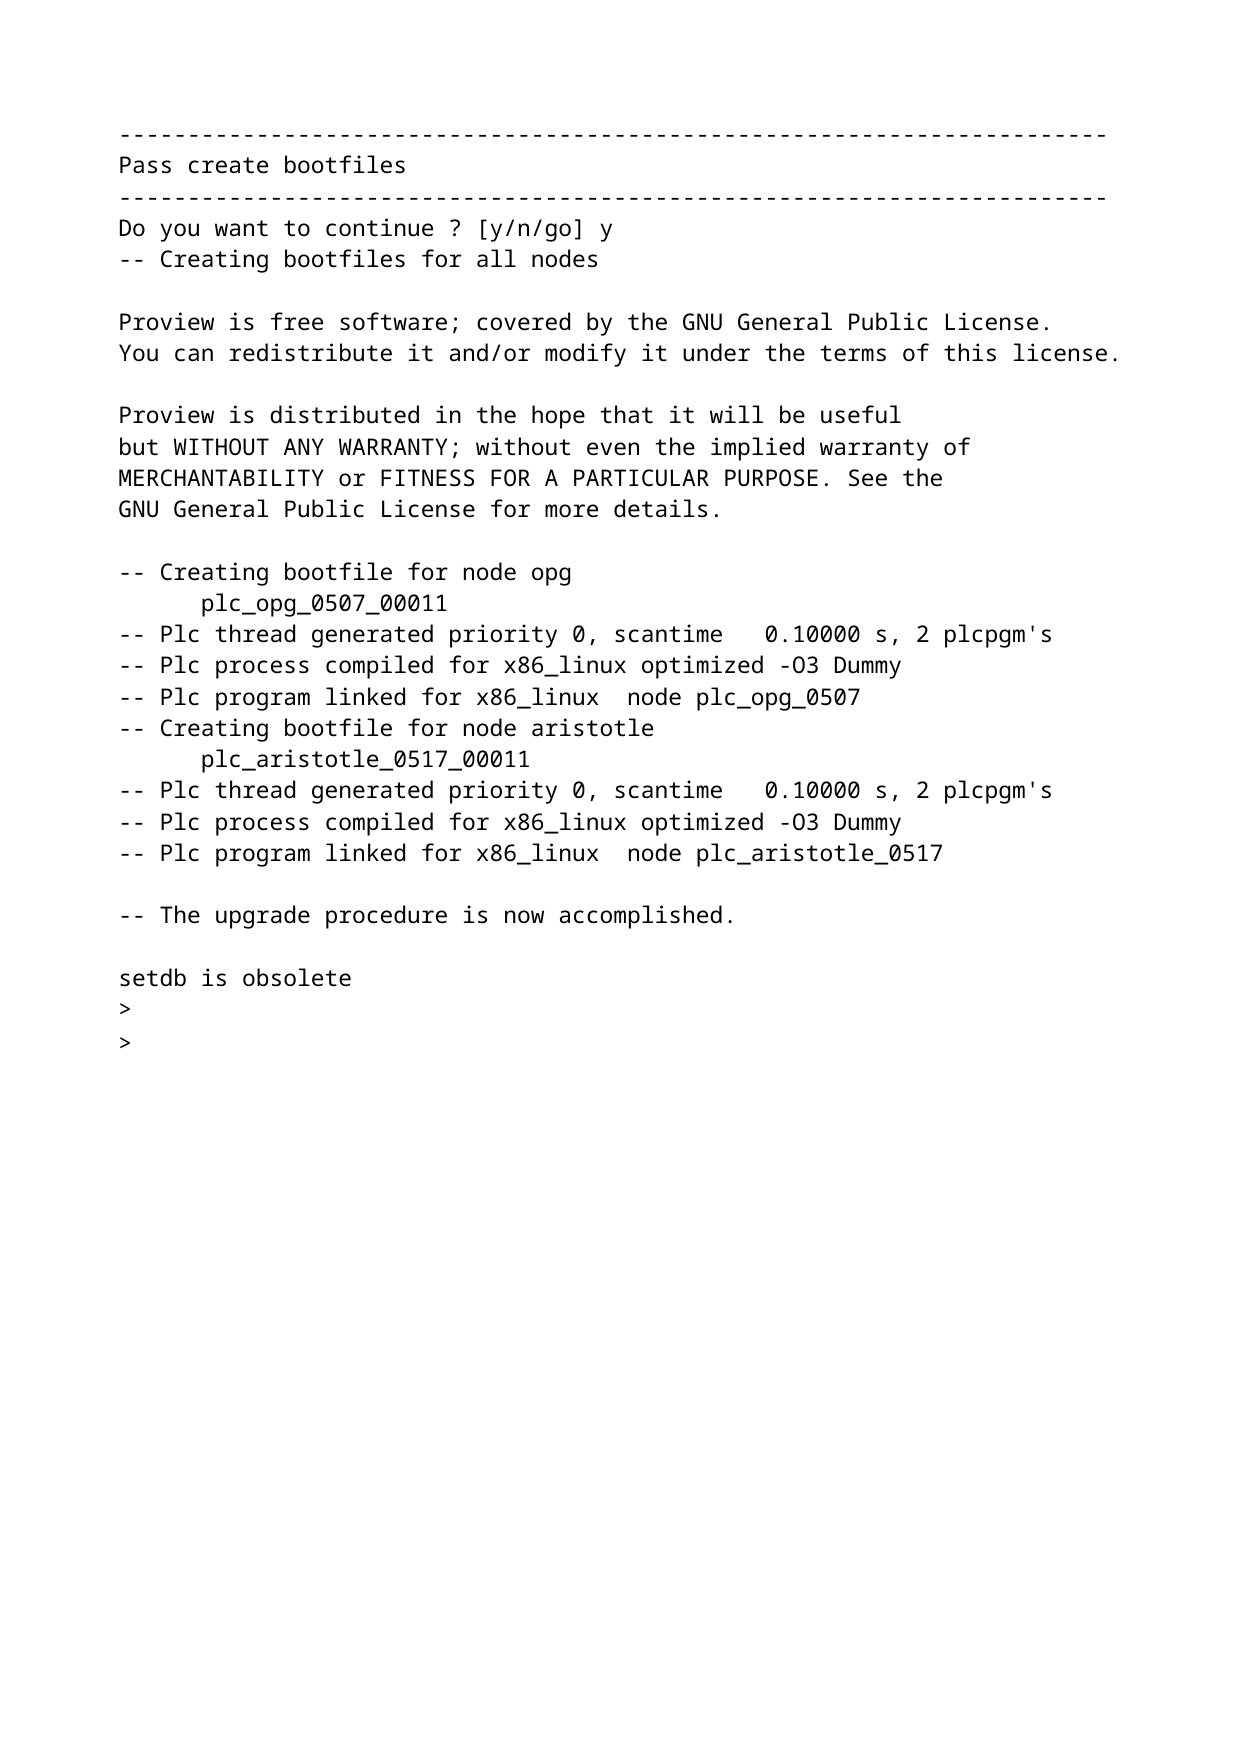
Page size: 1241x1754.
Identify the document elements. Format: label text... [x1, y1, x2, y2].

text -- Creating bootfiles for all nodes [118, 243, 1122, 274]
text setdb is obsolete [118, 962, 1122, 993]
text -- Creating bootfile for node opg [118, 556, 1122, 587]
text > [118, 1024, 1122, 1058]
text -- Plc program linked for x86_linux node plc_opg_0507 [118, 681, 1122, 712]
text -- Plc process compiled for x86_linux optimized -O3 Dummy [118, 806, 1122, 837]
text plc_aristotle_0517_00011 [118, 743, 1122, 774]
text MERCHANTABILITY or FITNESS FOR A PARTICULAR PURPOSE. See the [118, 462, 1122, 493]
text > [118, 993, 1122, 1024]
text plc_opg_0507_00011 [118, 587, 1122, 618]
text GNU General Public License for more details. [118, 493, 1122, 524]
text Proview is distributed in the hope that it will be useful [118, 399, 1122, 431]
text ------------------------------------------------------------------------Do you want to continue ? [y/n/go] y [118, 181, 1122, 243]
text but WITHOUT ANY WARRANTY; without even the implied warranty of [118, 431, 1122, 462]
text -- The upgrade procedure is now accomplished. [118, 899, 1122, 931]
text -- Plc program linked for x86_linux node plc_aristotle_0517 [118, 837, 1122, 868]
text -- Plc thread generated priority 0, scantime 0.10000 s, 2 plcpgm's [118, 618, 1122, 649]
text -- Creating bootfile for node aristotle [118, 712, 1122, 743]
text ------------------------------------------------------------------------Pass create bootfiles [118, 118, 1122, 181]
text -- Plc thread generated priority 0, scantime 0.10000 s, 2 plcpgm's [118, 774, 1122, 806]
text -- Plc process compiled for x86_linux optimized -O3 Dummy [118, 649, 1122, 681]
text You can redistribute it and/or modify it under the terms of this license. [118, 337, 1122, 368]
text Proview is free software; covered by the GNU General Public License. [118, 306, 1122, 337]
